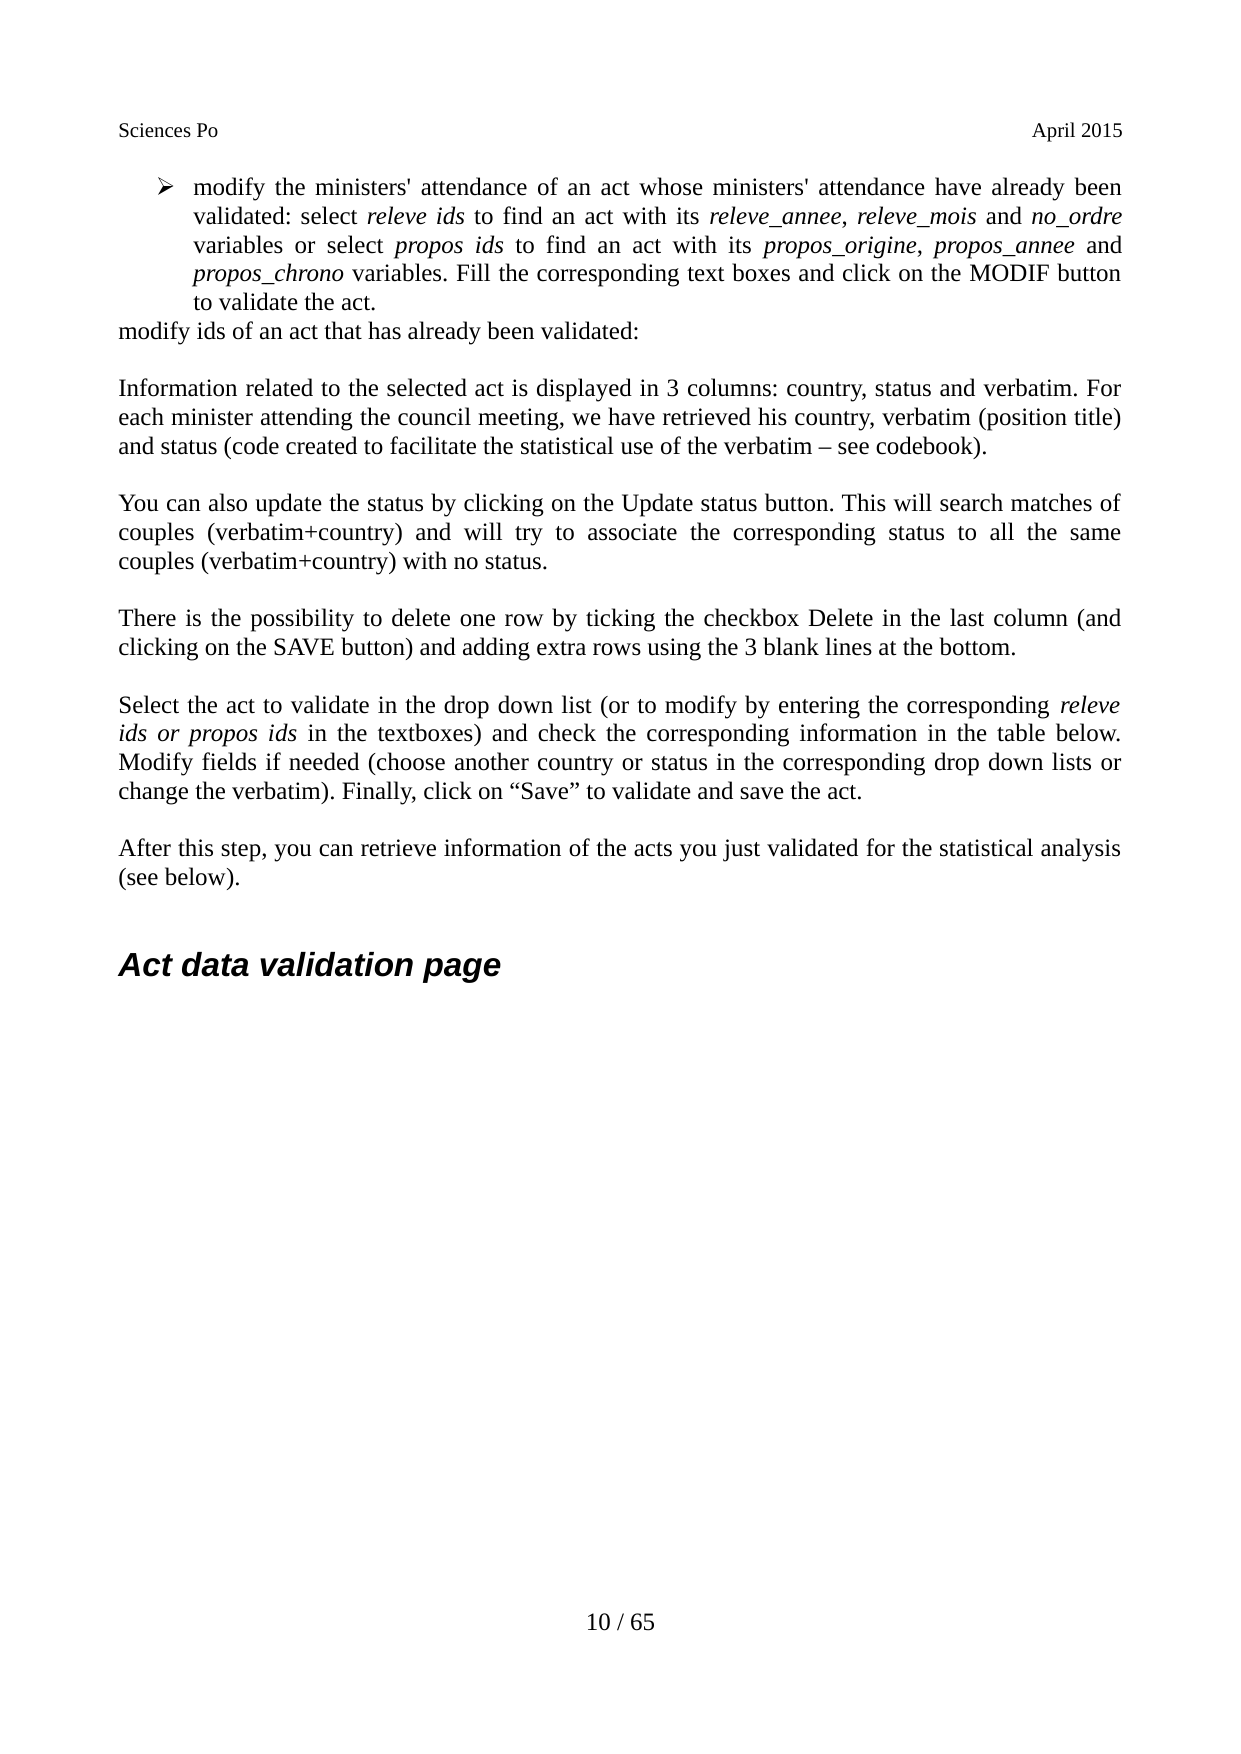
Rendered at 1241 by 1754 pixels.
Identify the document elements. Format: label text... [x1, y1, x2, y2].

subtitle Act data validation page [118, 945, 1122, 983]
text Select the act to validate in the drop down list (or to modify by entering the corresponding releve ids or propos ids in the textboxes) and check the corresponding information in the table below. Modify fields if needed (choose another country or status in the corresponding drop down lists or change the verbatim). Finally, click on “Save” to validate and save the act. [118, 690, 1122, 805]
text Information related to the selected act is displayed in 3 columns: country, status and verbatim. For each minister attending the council meeting, we have retrieved his country, verbatim (position title) and status (code created to facilitate the statistical use of the verbatim – see codebook). [118, 373, 1122, 460]
list modify the ministers' attendance of an act whose ministers' attendance have already been validated: select releve ids to find an act with its releve_annee, releve_mois and no_ordre variables or select propos ids to find an act with its propos_origine, propos_annee and propos_chrono variables. Fill the corresponding text boxes and click on the MODIF button to validate the act. [156, 172, 1122, 316]
text After this step, you can retrieve information of the acts you just validated for the statistical analysis (see below). [118, 833, 1122, 891]
text modify ids of an act that has already been validated: [118, 316, 1122, 345]
text There is the possibility to delete one row by ticking the checkbox Delete in the last column (and clicking on the SAVE button) and adding extra rows using the 3 blank lines at the bottom. [118, 603, 1122, 661]
text You can also update the status by clicking on the Update status button. This will search matches of couples (verbatim+country) and will try to associate the corresponding status to all the same couples (verbatim+country) with no status. [118, 488, 1122, 575]
